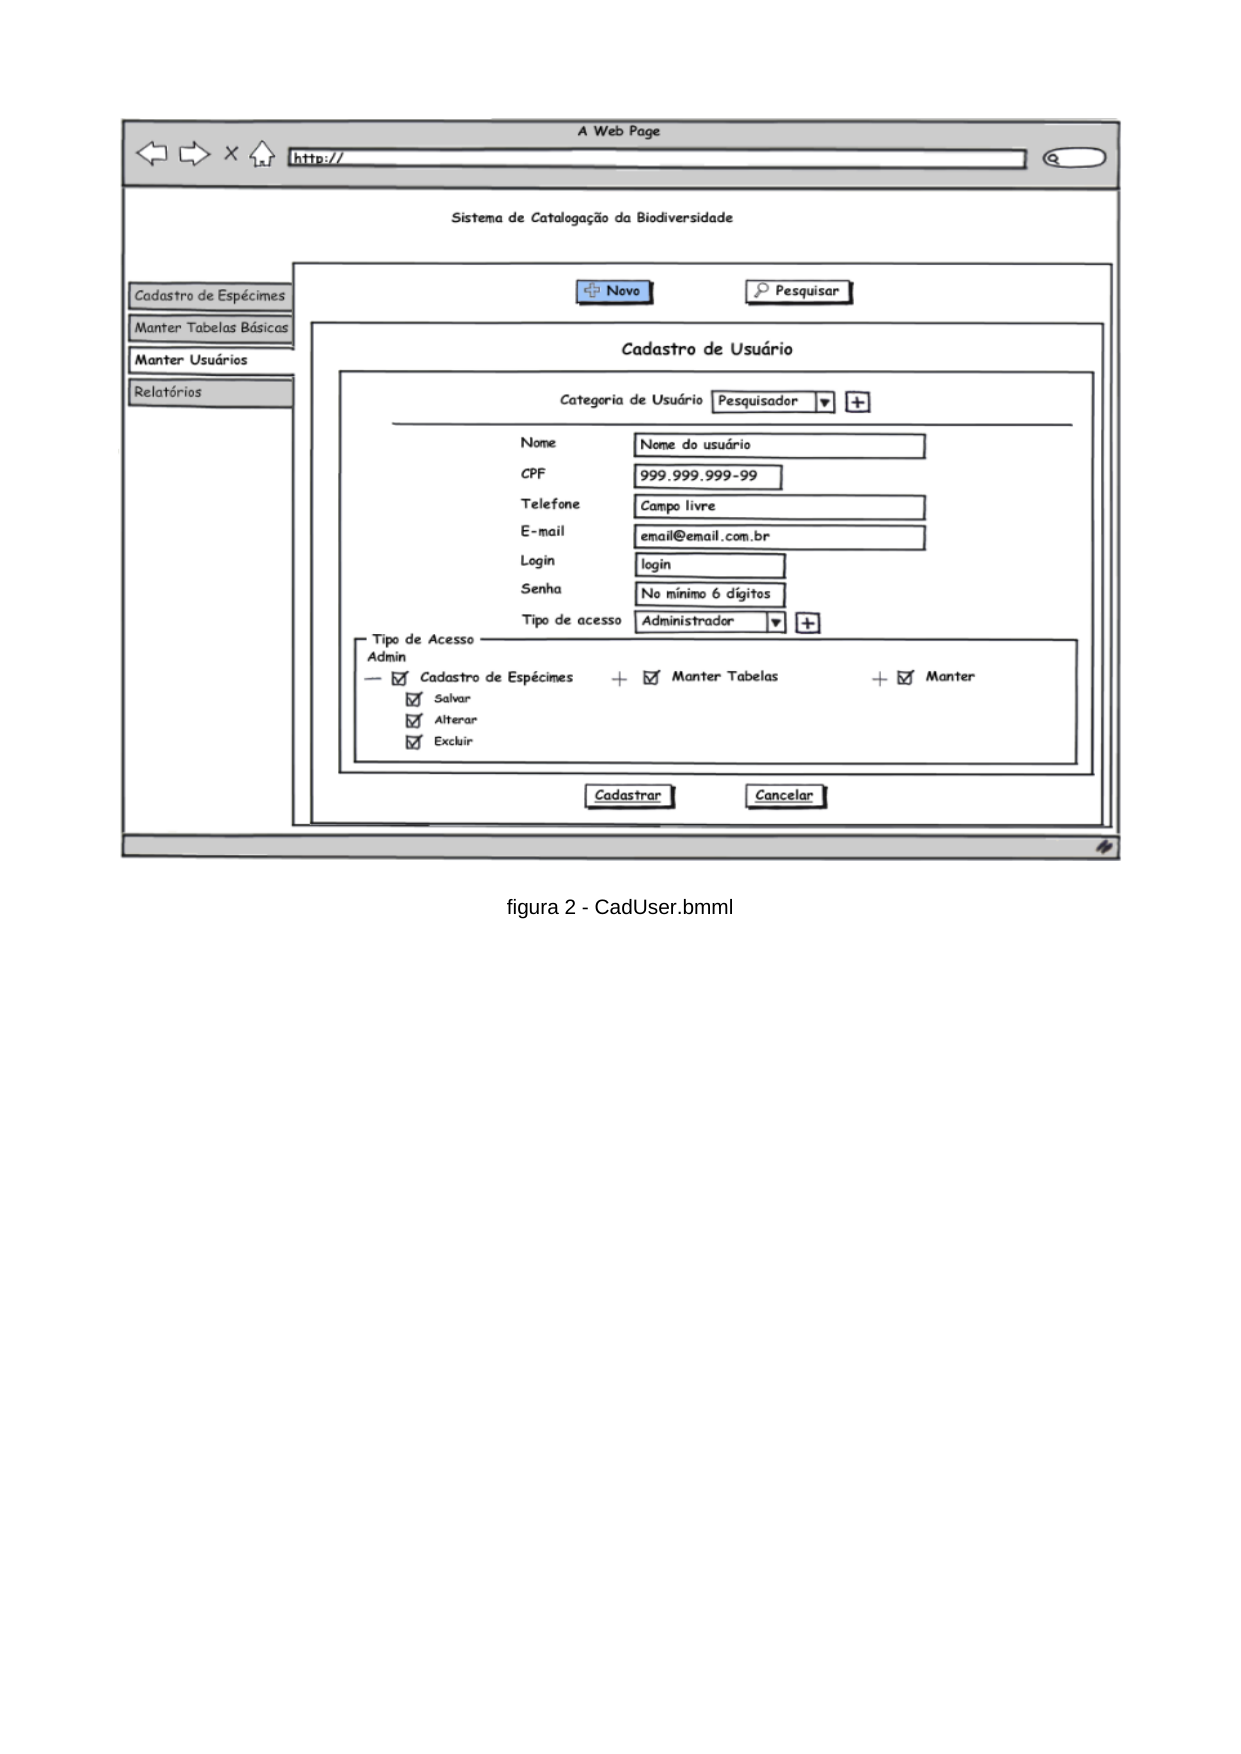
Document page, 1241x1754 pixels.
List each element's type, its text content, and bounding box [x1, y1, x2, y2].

text figura 2 - CadUser.bmml [118, 894, 1122, 918]
